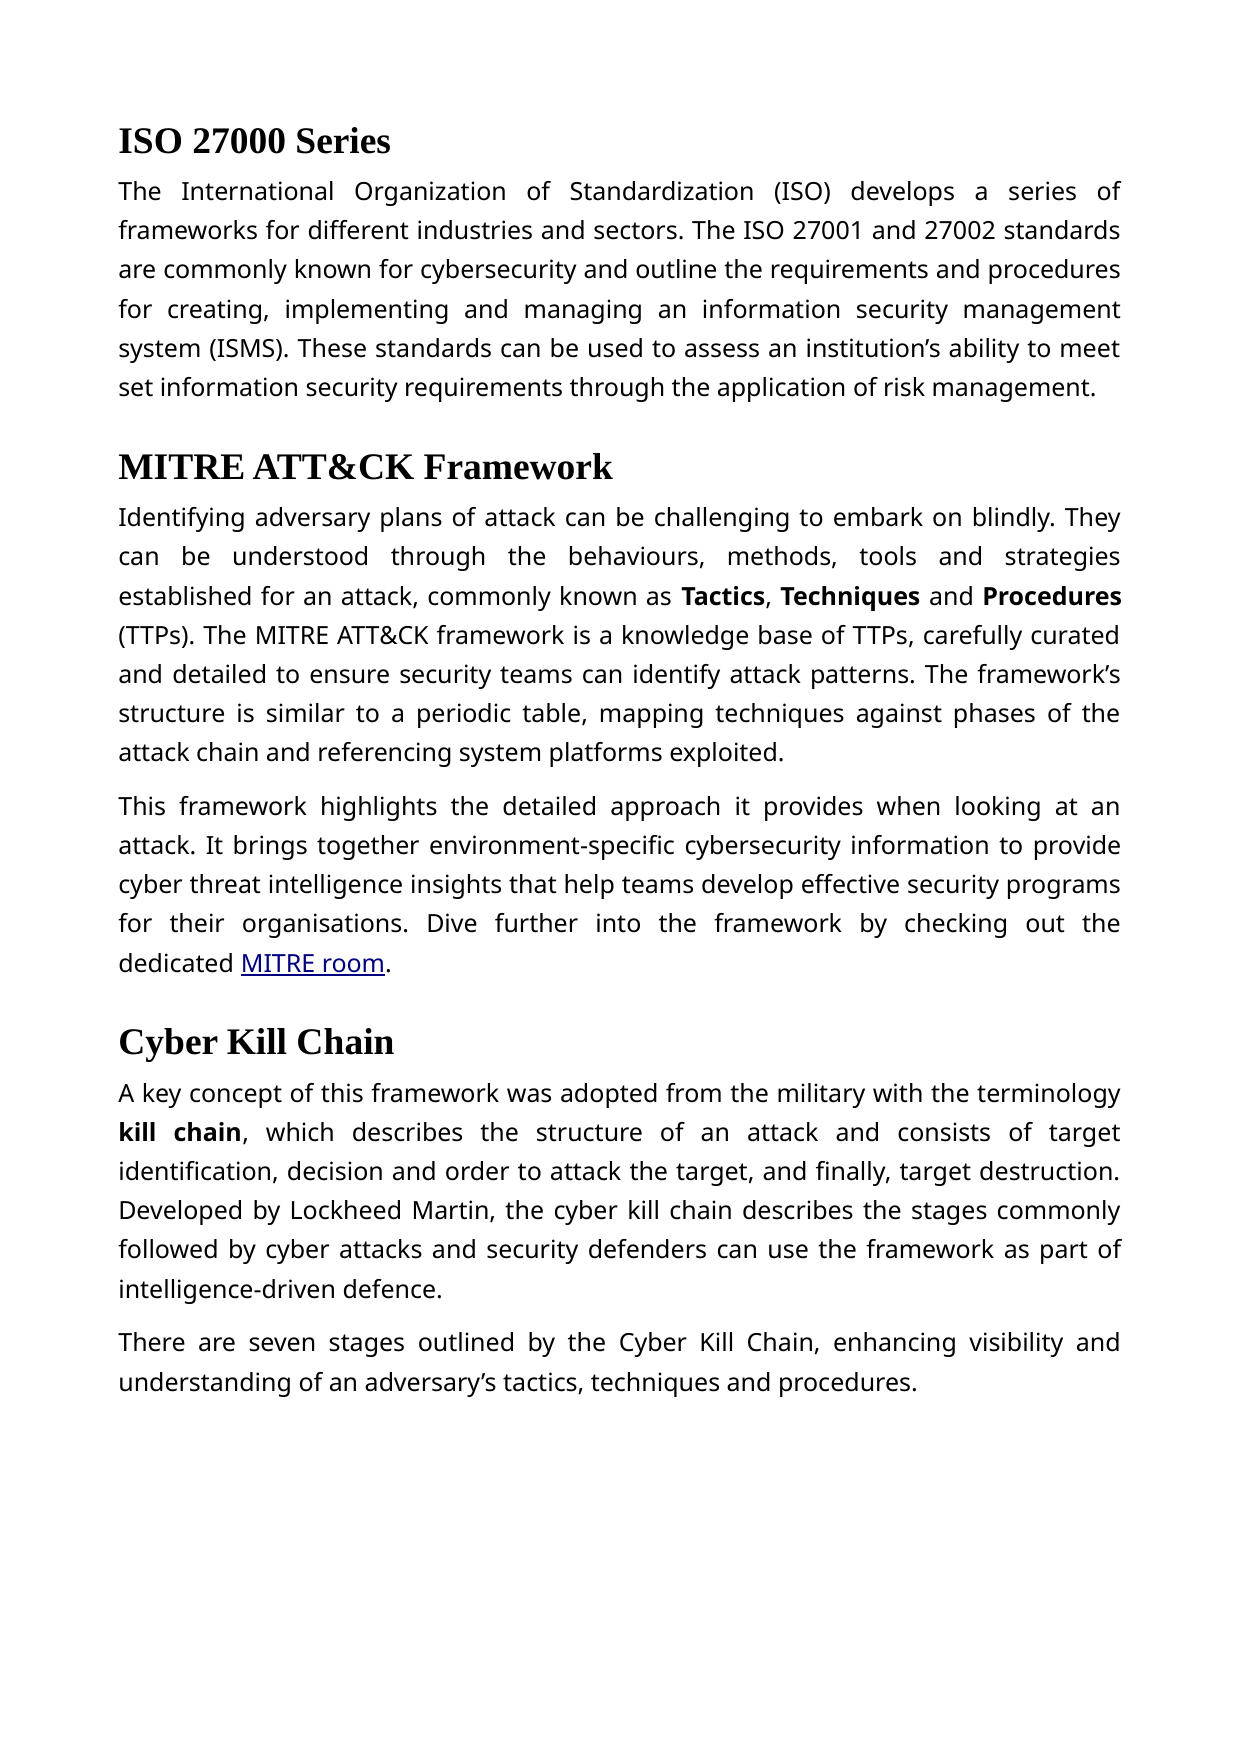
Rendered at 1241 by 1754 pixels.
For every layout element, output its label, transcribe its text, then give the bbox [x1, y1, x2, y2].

subtitle Cyber Kill Chain [118, 1020, 1122, 1063]
text This framework highlights the detailed approach it provides when looking at an attack. It brings together environment-specific cybersecurity information to provide cyber threat intelligence insights that help teams develop effective security programs for their organisations. Dive further into the framework by checking out the dedicated MITRE room. [118, 788, 1122, 979]
subtitle ISO 27000 Series [118, 118, 1122, 161]
subtitle MITRE ATT&CK Framework [118, 444, 1122, 487]
text A key concept of this framework was adopted from the military with the terminology kill chain, which describes the structure of an attack and consists of target identification, decision and order to attack the target, and finally, target destruction. Developed by Lockheed Martin, the cyber kill chain describes the stages commonly followed by cyber attacks and security defenders can use the framework as part of intelligence-driven defence. [118, 1075, 1122, 1305]
text There are seven stages outlined by the Cyber Kill Chain, enhancing visibility and understanding of an adversary’s tactics, techniques and procedures. [118, 1325, 1122, 1398]
text The International Organization of Standardization (ISO) develops a series of frameworks for different industries and sectors. The ISO 27001 and 27002 standards are commonly known for cybersecurity and outline the requirements and procedures for creating, implementing and managing an information security management system (ISMS). These standards can be used to assess an institution’s ability to meet set information security requirements through the application of risk management. [118, 174, 1122, 404]
text Identifying adversary plans of attack can be challenging to embark on blindly. They can be understood through the behaviours, methods, tools and strategies established for an attack, commonly known as Tactics, Techniques and Procedures (TTPs). The MITRE ATT&CK framework is a knowledge base of TTPs, carefully curated and detailed to ensure security teams can identify attack patterns. The framework’s structure is similar to a periodic table, mapping techniques against phases of the attack chain and referencing system platforms exploited. [118, 500, 1122, 769]
